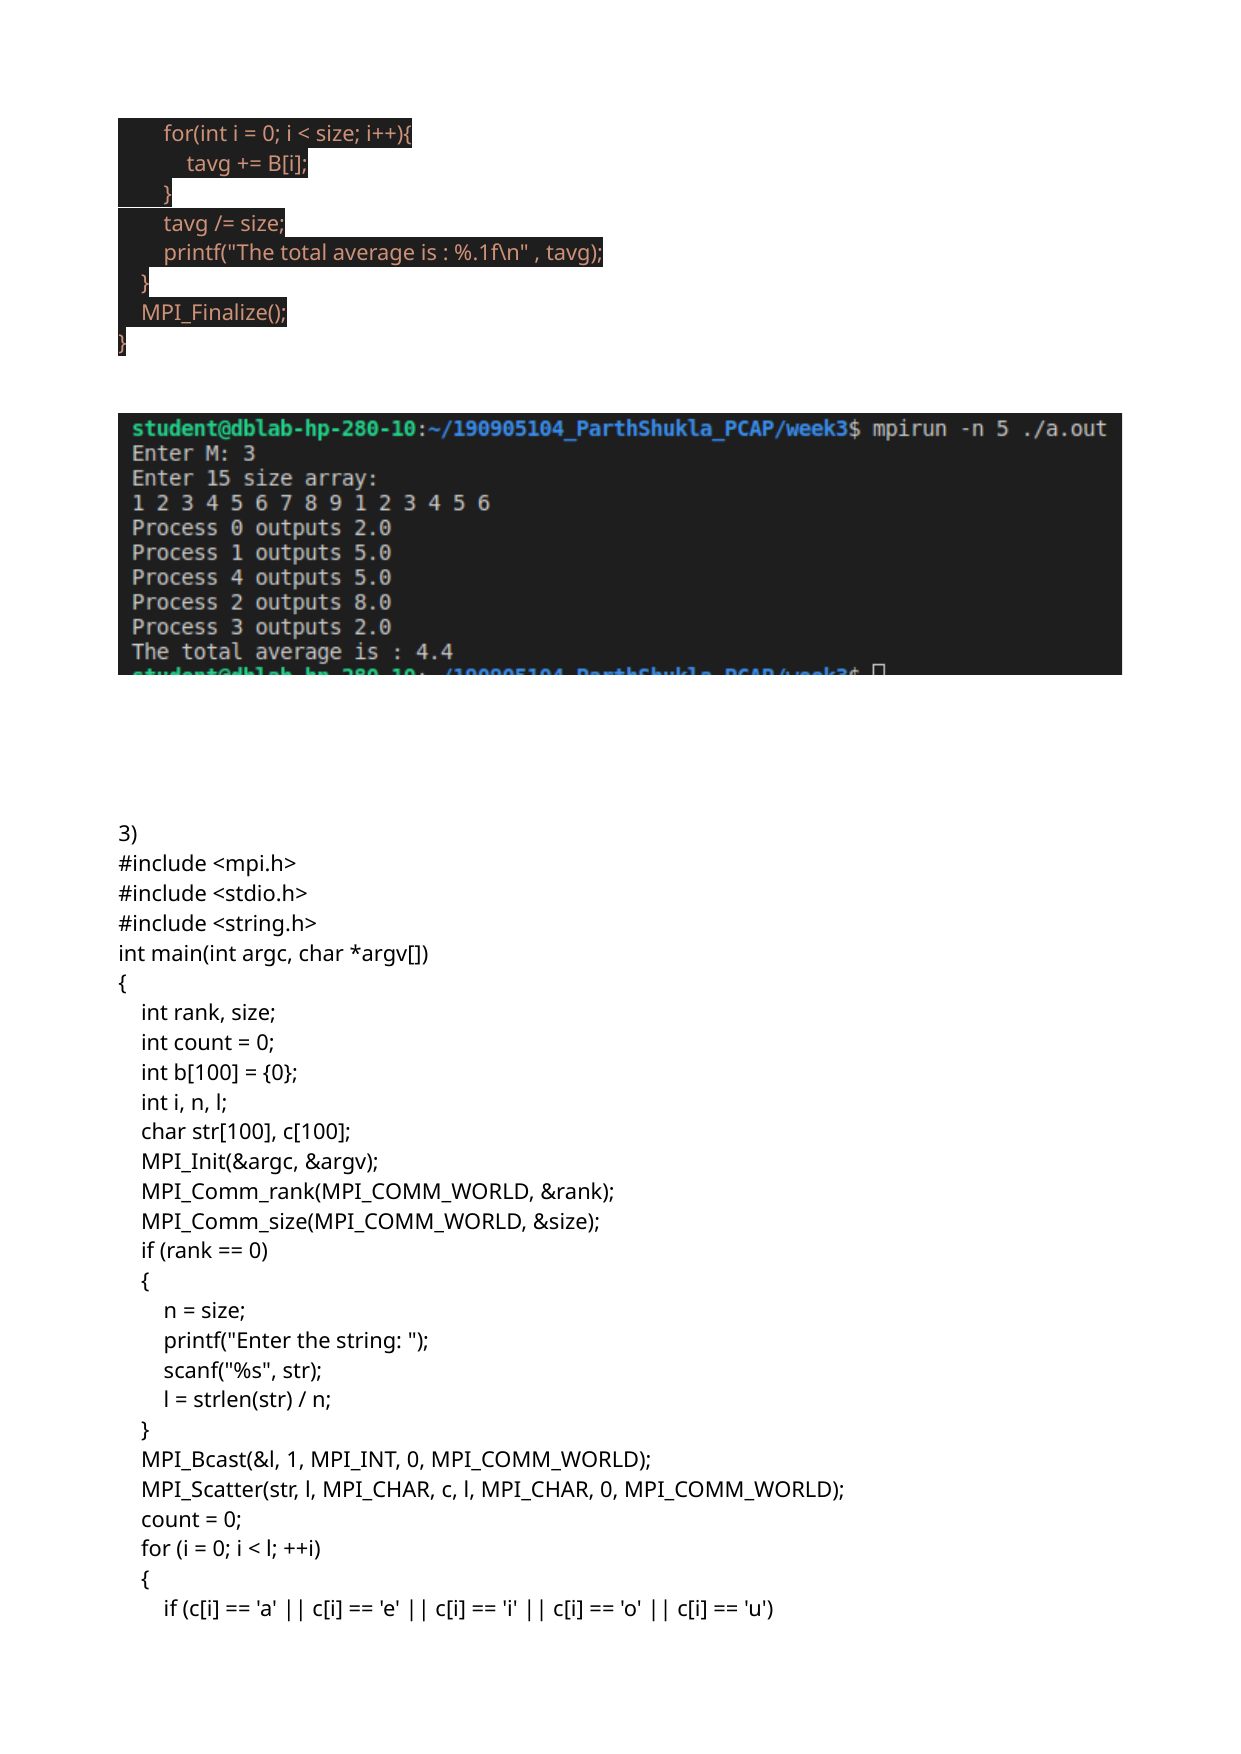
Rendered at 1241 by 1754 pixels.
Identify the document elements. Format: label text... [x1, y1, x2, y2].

text MPI_Init(&argc, &argv); [118, 1146, 1122, 1176]
text tavg += B[i]; [118, 148, 1122, 178]
text int main(int argc, char *argv[]) [118, 937, 1122, 967]
text } [118, 1414, 1122, 1444]
text MPI_Comm_size(MPI_COMM_WORLD, &size); [118, 1206, 1122, 1235]
text MPI_Bcast(&l, 1, MPI_INT, 0, MPI_COMM_WORLD); [118, 1444, 1122, 1474]
text } [118, 178, 1122, 207]
text } [118, 267, 1122, 297]
text } [118, 327, 1122, 356]
text MPI_Finalize(); [118, 297, 1122, 327]
text tavg /= size; [118, 207, 1122, 237]
text scanf("%s", str); [118, 1354, 1122, 1384]
text int rank, size; [118, 997, 1122, 1027]
text printf("The total average is : %.1f\n" , tavg); [118, 237, 1122, 267]
text for(int i = 0; i < size; i++){ [118, 118, 1122, 148]
text for (i = 0; i < l; ++i) [118, 1533, 1122, 1563]
text char str[100], c[100]; [118, 1116, 1122, 1146]
text 3) [118, 818, 1122, 848]
text #include <string.h> [118, 908, 1122, 937]
text l = strlen(str) / n; [118, 1384, 1122, 1414]
text MPI_Scatter(str, l, MPI_CHAR, c, l, MPI_CHAR, 0, MPI_COMM_WORLD); [118, 1474, 1122, 1503]
text { [118, 967, 1122, 997]
text MPI_Comm_rank(MPI_COMM_WORLD, &rank); [118, 1176, 1122, 1206]
text if (rank == 0) [118, 1235, 1122, 1265]
text { [118, 1563, 1122, 1593]
text if (c[i] == 'a' || c[i] == 'e' || c[i] == 'i' || c[i] == 'o' || c[i] == 'u') [118, 1593, 1122, 1623]
text { [118, 1265, 1122, 1295]
picture [118, 413, 1123, 675]
text n = size; [118, 1295, 1122, 1325]
text #include <stdio.h> [118, 878, 1122, 908]
text printf("Enter the string: "); [118, 1325, 1122, 1354]
text count = 0; [118, 1503, 1122, 1533]
text int b[100] = {0}; [118, 1057, 1122, 1086]
text int count = 0; [118, 1027, 1122, 1057]
text #include <mpi.h> [118, 848, 1122, 878]
text int i, n, l; [118, 1086, 1122, 1116]
